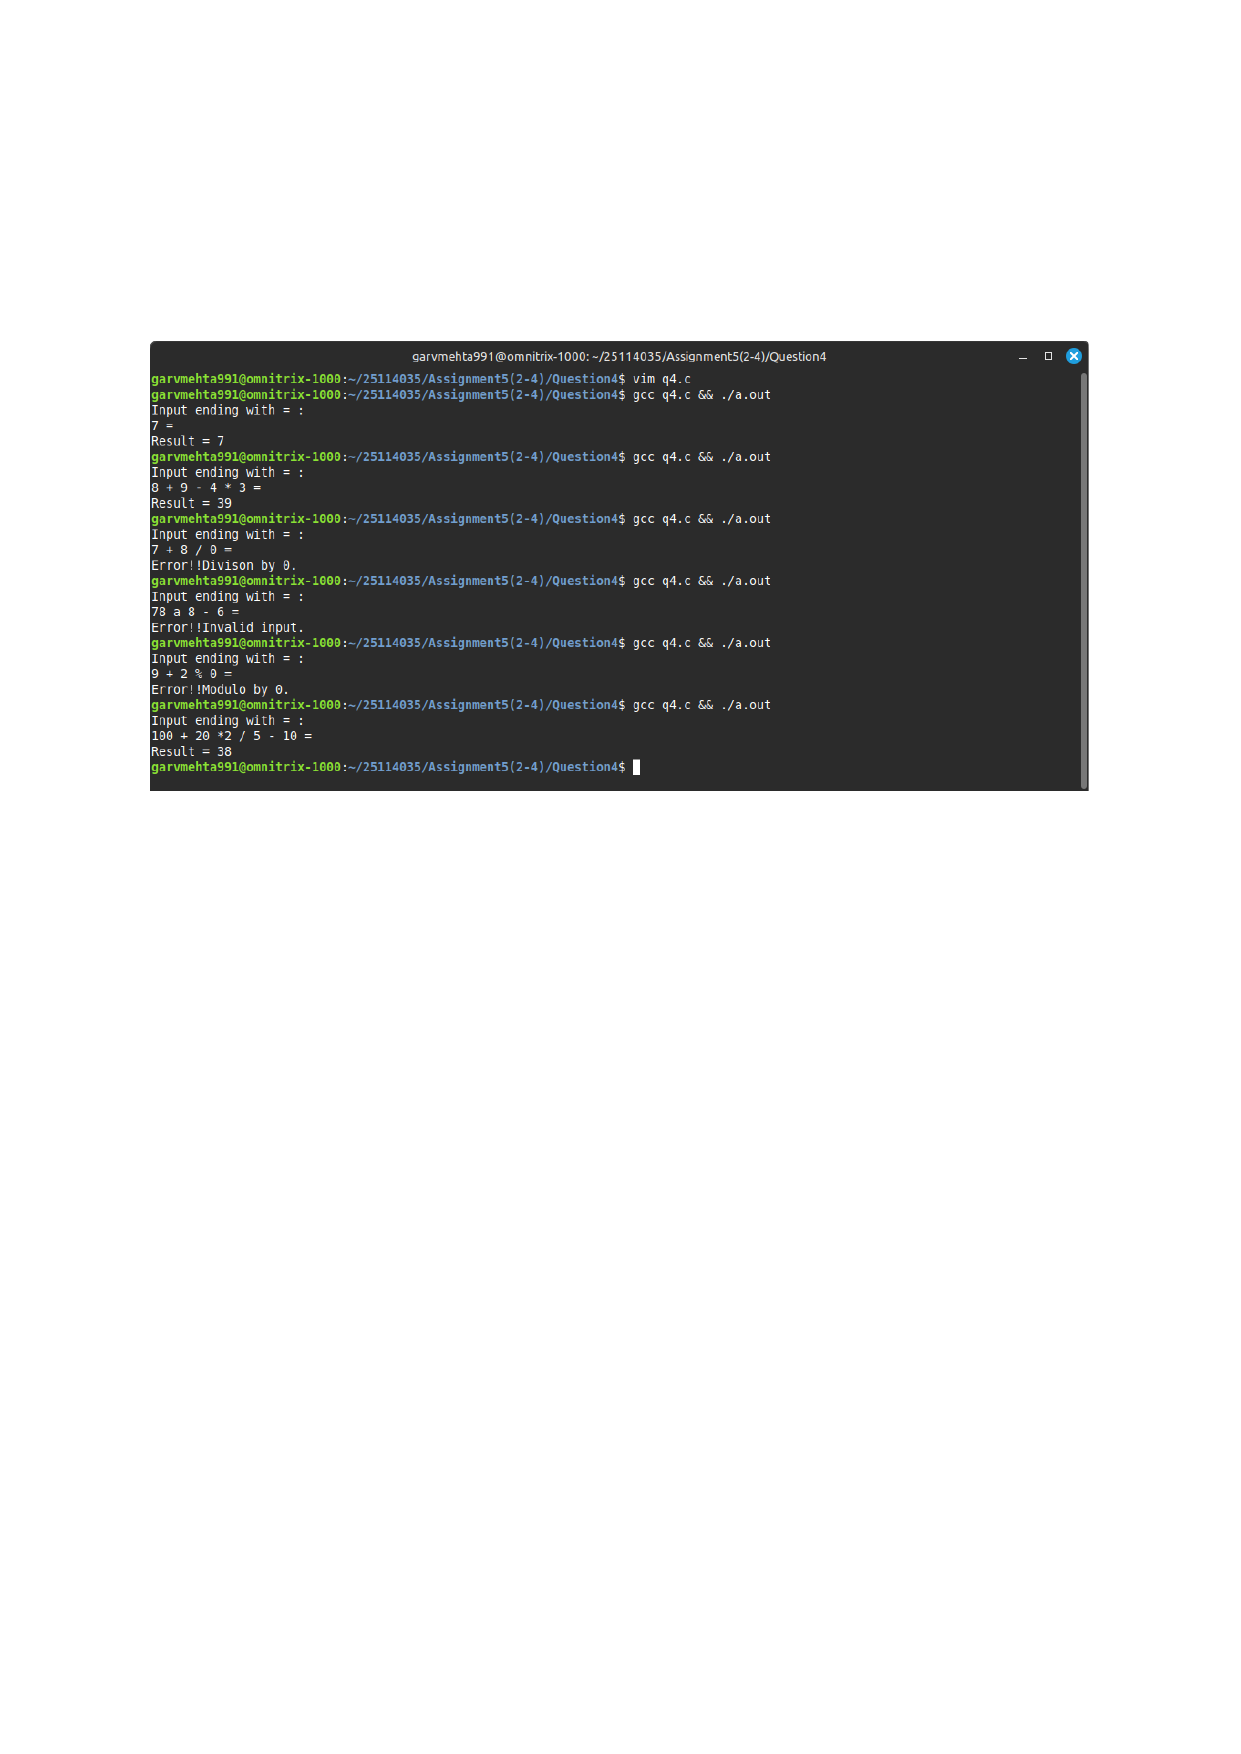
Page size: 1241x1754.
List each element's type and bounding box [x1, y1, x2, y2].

picture [150, 341, 1089, 791]
